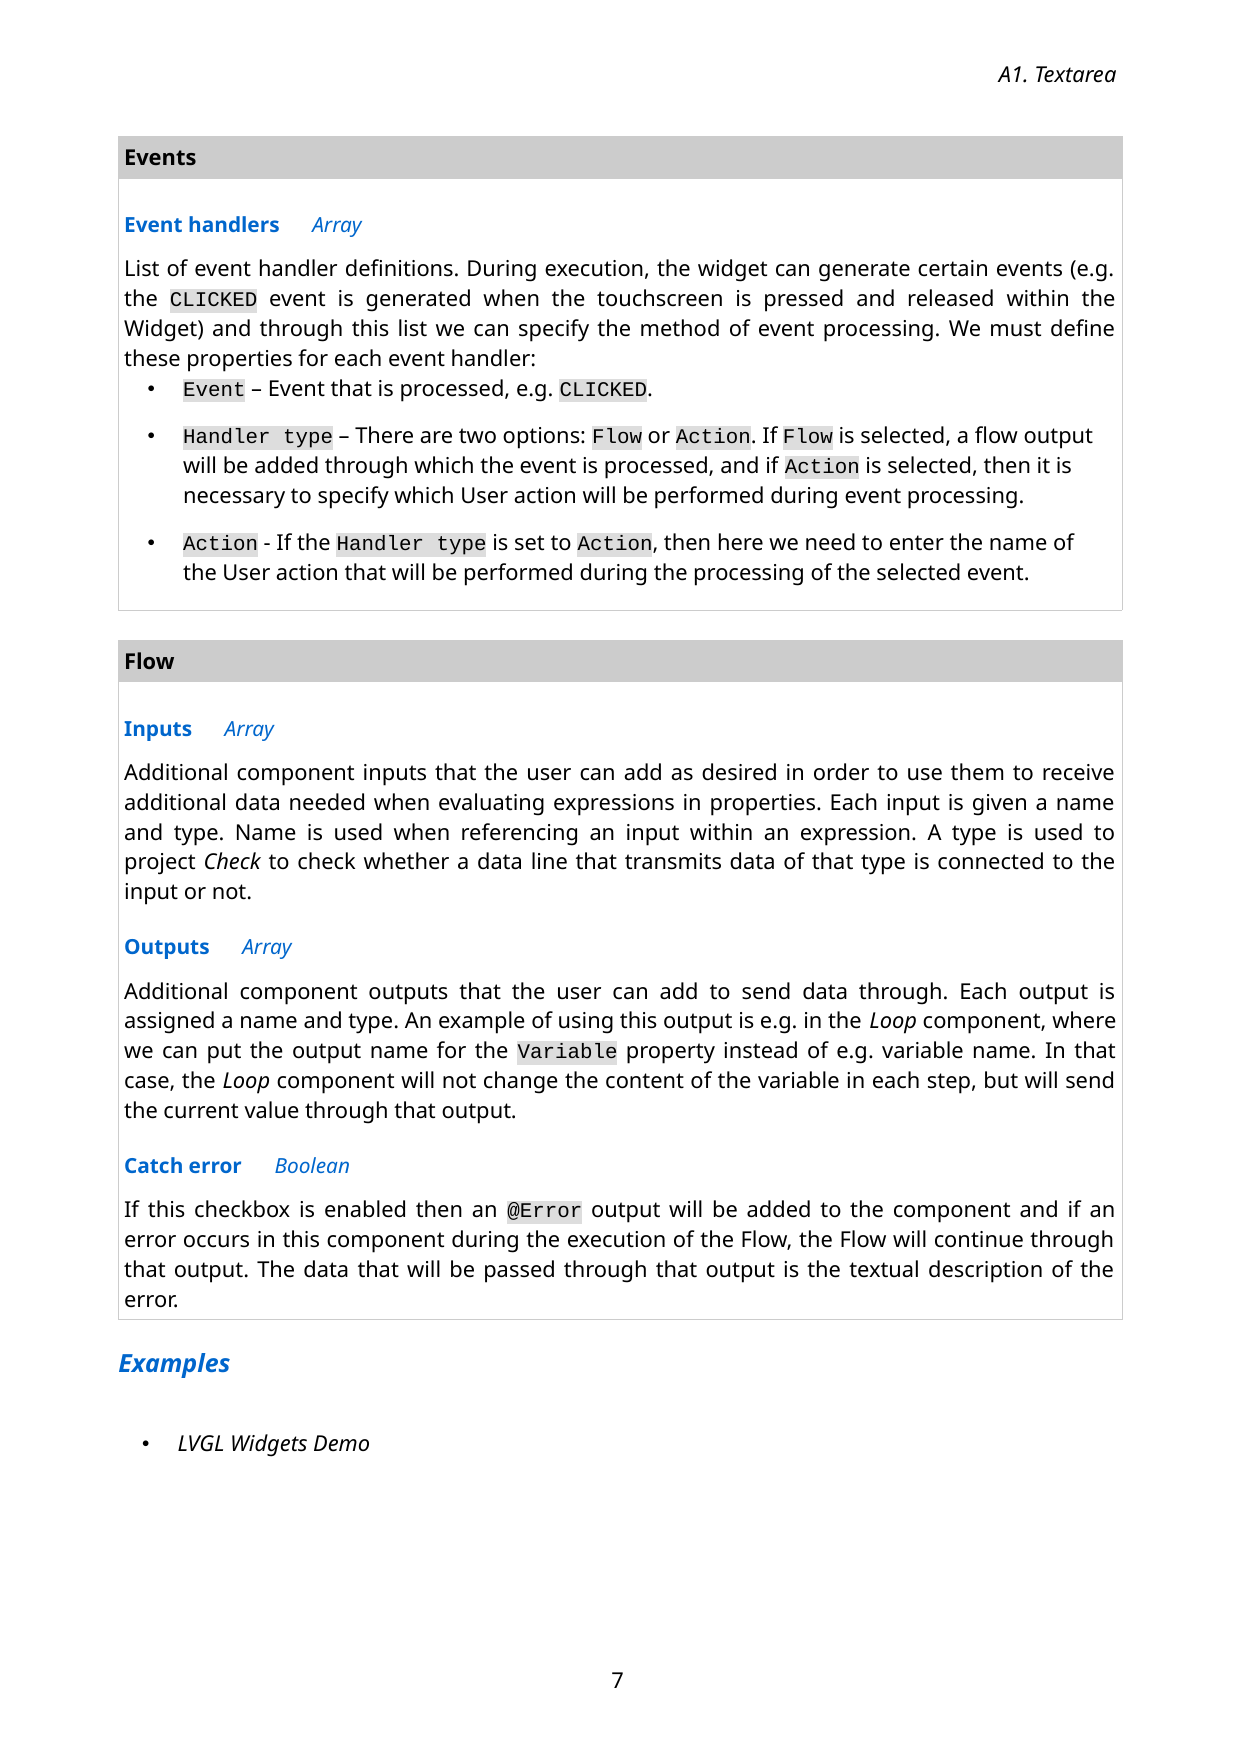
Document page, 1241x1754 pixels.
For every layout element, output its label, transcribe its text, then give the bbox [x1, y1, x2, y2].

subtitle Examples [118, 1346, 1122, 1380]
table_cell Inputs Array Additional component inputs that the user can add as desired in order to use them to receive additional data needed when evaluating expressions in properties. Each input is given a name and type. Name is used when referencing an input within an expression. A type is used to project Check to check whether a data line that transmits data of that type is connected to the input or not. Outputs Array Additional component outputs that the user can add to send data through. Each output is assigned a name and type. An example of using this output is e.g. in the Loop component, where we can put the output name for the Variable property instead of e.g. variable name. In that case, the Loop component will not change the content of the variable in each step, but will send the current value through that output. Catch error Boolean If this checkbox is enabled then an @Error output will be added to the component and if an error occurs in this component during the execution of the Flow, the Flow will continue through that output. The data that will be passed through that output is the textual description of the error. [119, 682, 1122, 1319]
table_cell Event handlers Array List of event handler definitions. During execution, the widget can generate certain events (e.g. the CLICKED event is generated when the touchscreen is pressed and released within the Widget) and through this list we can specify the method of event processing. We must define these properties for each event handler: Event – Event that is processed, e.g. CLICKED. Handler type – There are two options: Flow or Action. If Flow is selected, a flow output will be added through which the event is processed, and if Action is selected, then it is necessary to specify which User action will be performed during event processing. Action - If the Handler type is set to Action, then here we need to enter the name of the User action that will be performed during the processing of the selected event. [119, 179, 1122, 610]
table_header Flow [119, 641, 1122, 681]
list LVGL Widgets Demo [142, 1428, 1110, 1457]
table_header Events [119, 137, 1122, 178]
